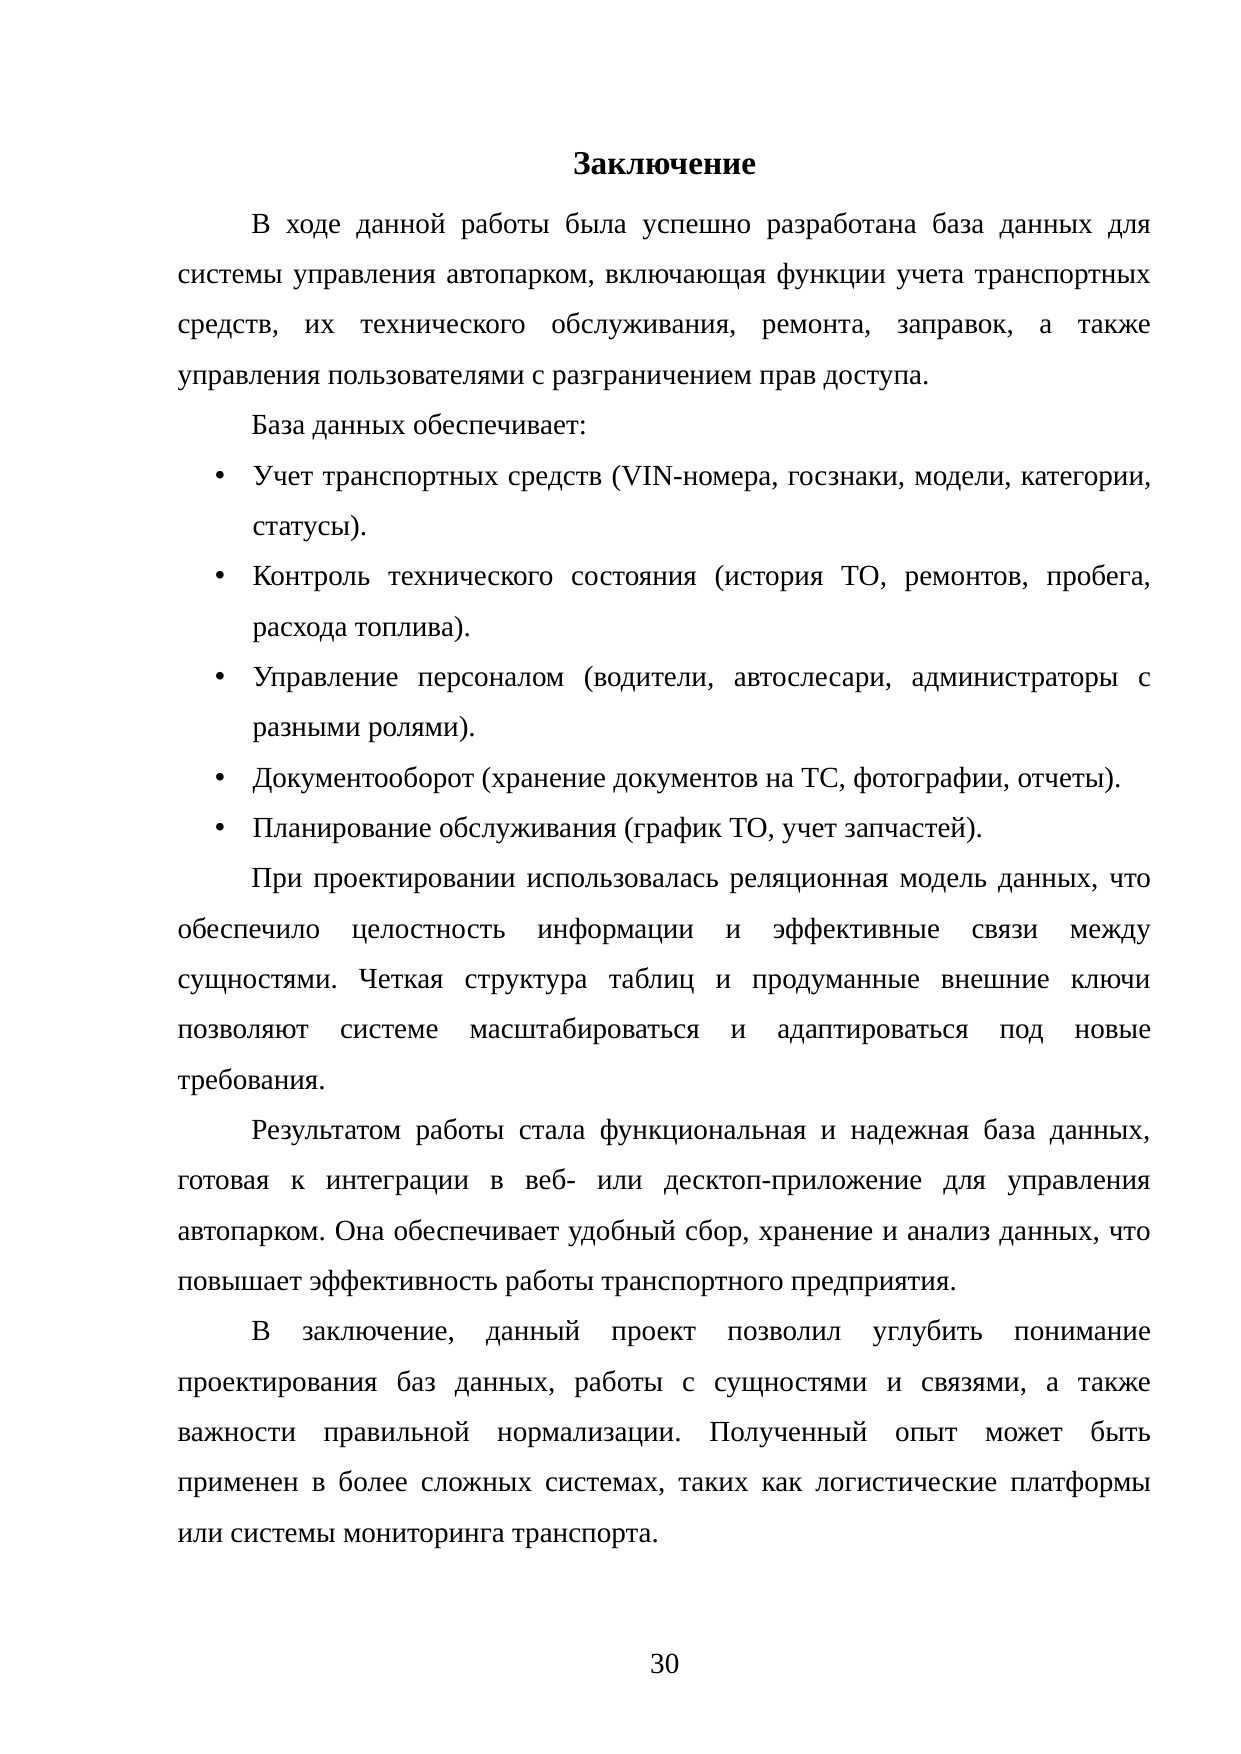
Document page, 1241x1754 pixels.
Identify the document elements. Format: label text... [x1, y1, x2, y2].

list Контроль технического состояния (история ТО, ремонтов, пробега, расхода топлива). [215, 558, 1152, 642]
list Учет транспортных средств (VIN-номера, госзнаки, модели, категории, статусы). [215, 458, 1152, 542]
list Управление персоналом (водители, автослесари, администраторы с разными ролями). [215, 659, 1152, 743]
list Документооборот (хранение документов на ТС, фотографии, отчеты). [215, 760, 1152, 793]
text База данных обеспечивает: [177, 407, 1152, 441]
text При проектировании использовалась реляционная модель данных, что обеспечило целостность информации и эффективные связи между сущностями. Четкая структура таблиц и продуманные внешние ключи позволяют системе масштабироваться и адаптироваться под новые требования. [177, 861, 1152, 1095]
list Планирование обслуживания (график ТО, учет запчастей). [215, 810, 1152, 844]
text В ходе данной работы была успешно разработана база данных для системы управления автопарком, включающая функции учета транспортных средств, их технического обслуживания, ремонта, заправок, а также управления пользователями с разграничением прав доступа. [177, 206, 1152, 391]
text В заключение, данный проект позволил углубить понимание проектирования баз данных, работы с сущностями и связями, а также важности правильной нормализации. Полученный опыт может быть применен в более сложных системах, таких как логистические платформы или системы мониторинга транспорта. [177, 1313, 1152, 1548]
text Результатом работы стала функциональная и надежная база данных, готовая к интеграции в веб- или десктоп-приложение для управления автопарком. Она обеспечивает удобный сбор, хранение и анализ данных, что повышает эффективность работы транспортного предприятия. [177, 1112, 1152, 1297]
subtitle Заключение [177, 143, 1152, 181]
